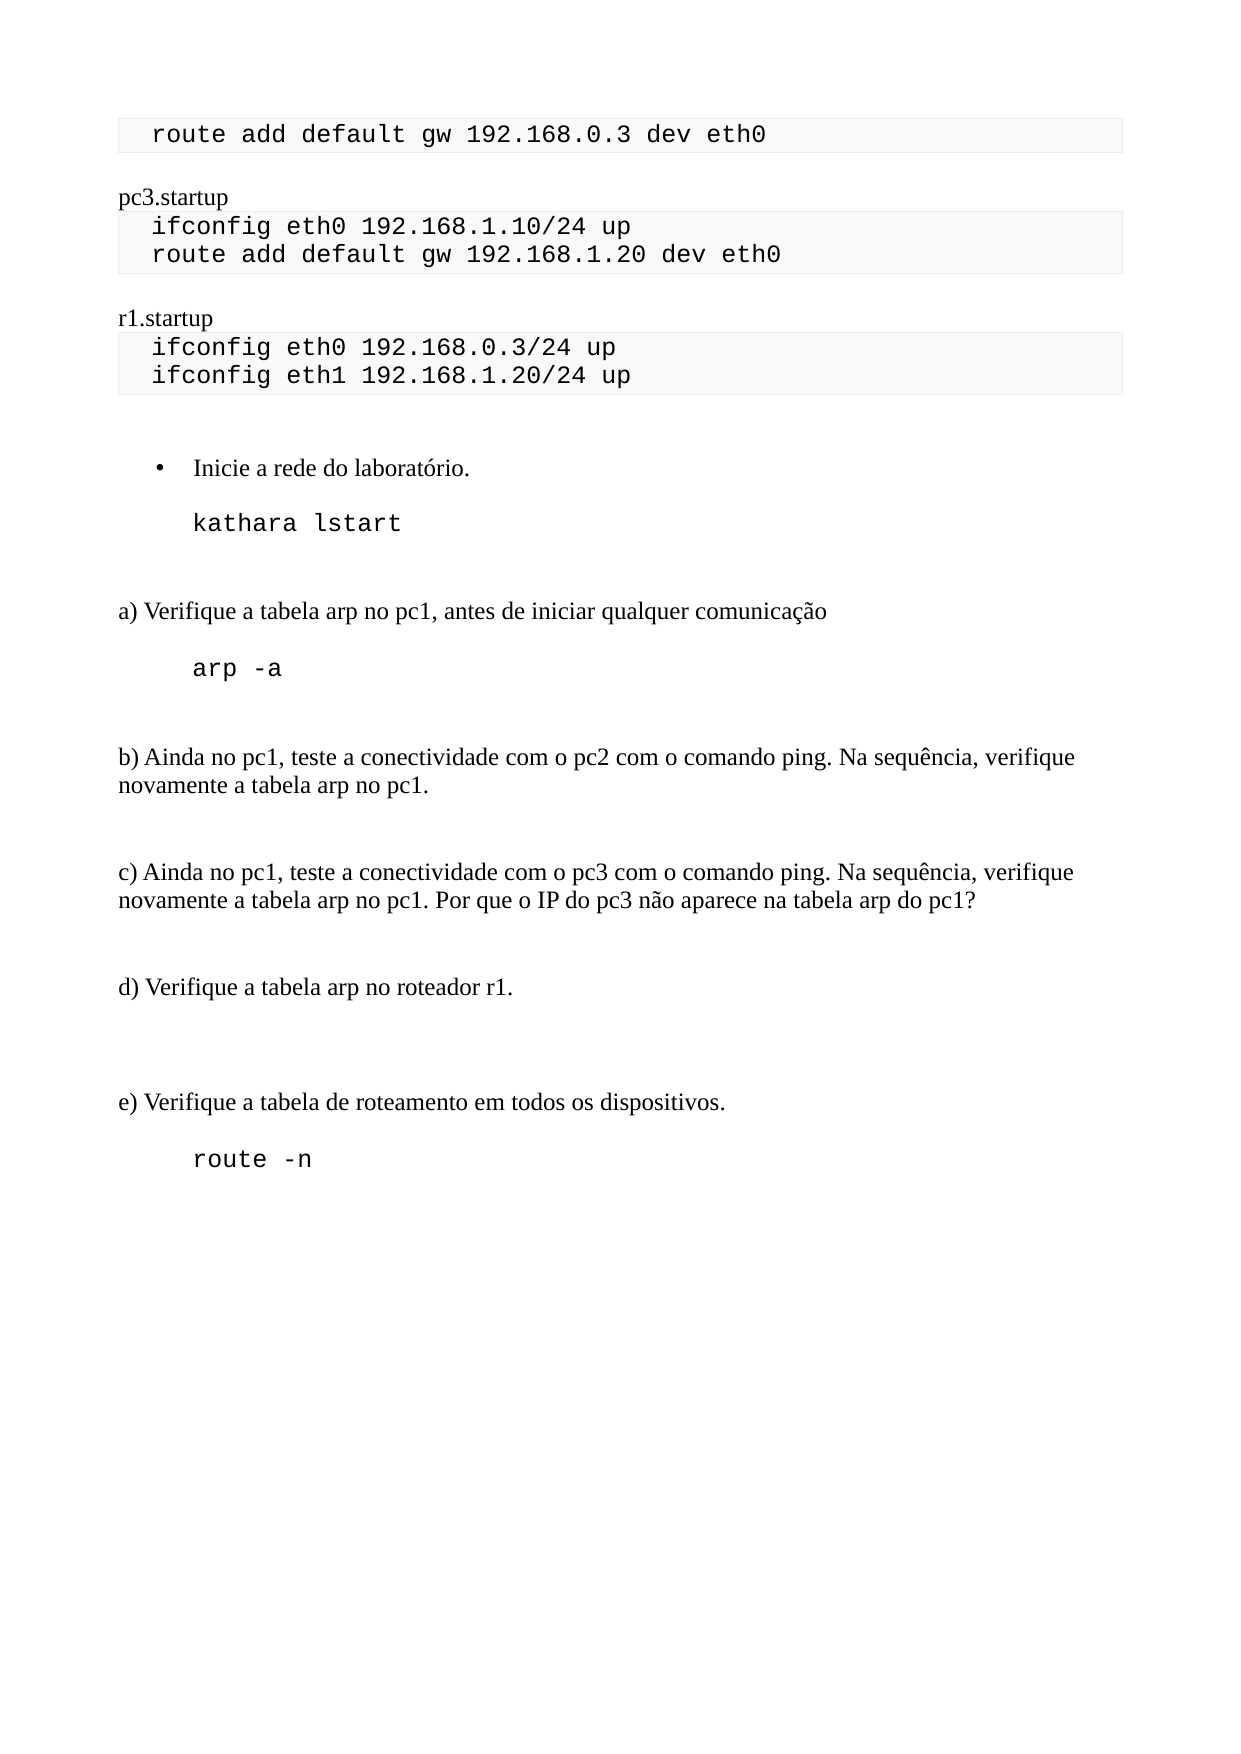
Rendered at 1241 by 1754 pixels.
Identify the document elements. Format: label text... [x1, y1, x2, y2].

text ifconfig eth1 192.168.1.20/24 up [119, 360, 1122, 394]
text route add default gw 192.168.0.3 dev eth0 [119, 119, 1122, 152]
text e) Verifique a tabela de roteamento em todos os dispositivos. [118, 1087, 1122, 1116]
text ifconfig eth0 192.168.1.10/24 up [119, 212, 1122, 239]
text route -n [118, 1144, 1122, 1175]
text c) Ainda no pc1, teste a conectividade com o pc3 com o comando ping. Na sequência, verifique novamente a tabela arp no pc1. Por que o IP do pc3 não aparece na tabela arp do pc1? [118, 857, 1122, 914]
text d) Verifique a tabela arp no roteador r1. [118, 972, 1122, 1001]
text pc3.startup [118, 182, 1122, 211]
text route add default gw 192.168.1.20 dev eth0 [119, 239, 1122, 273]
text arp -a [118, 653, 1122, 684]
text a) Verifique a tabela arp no pc1, antes de iniciar qualquer comunicação [118, 596, 1122, 625]
text r1.startup [118, 303, 1122, 332]
text b) Ainda no pc1, teste a conectividade com o pc2 com o comando ping. Na sequência, verifique novamente a tabela arp no pc1. [118, 742, 1122, 799]
list Inicie a rede do laboratório. [156, 453, 1122, 481]
text kathara lstart [118, 510, 1122, 538]
text ifconfig eth0 192.168.0.3/24 up [119, 333, 1122, 360]
